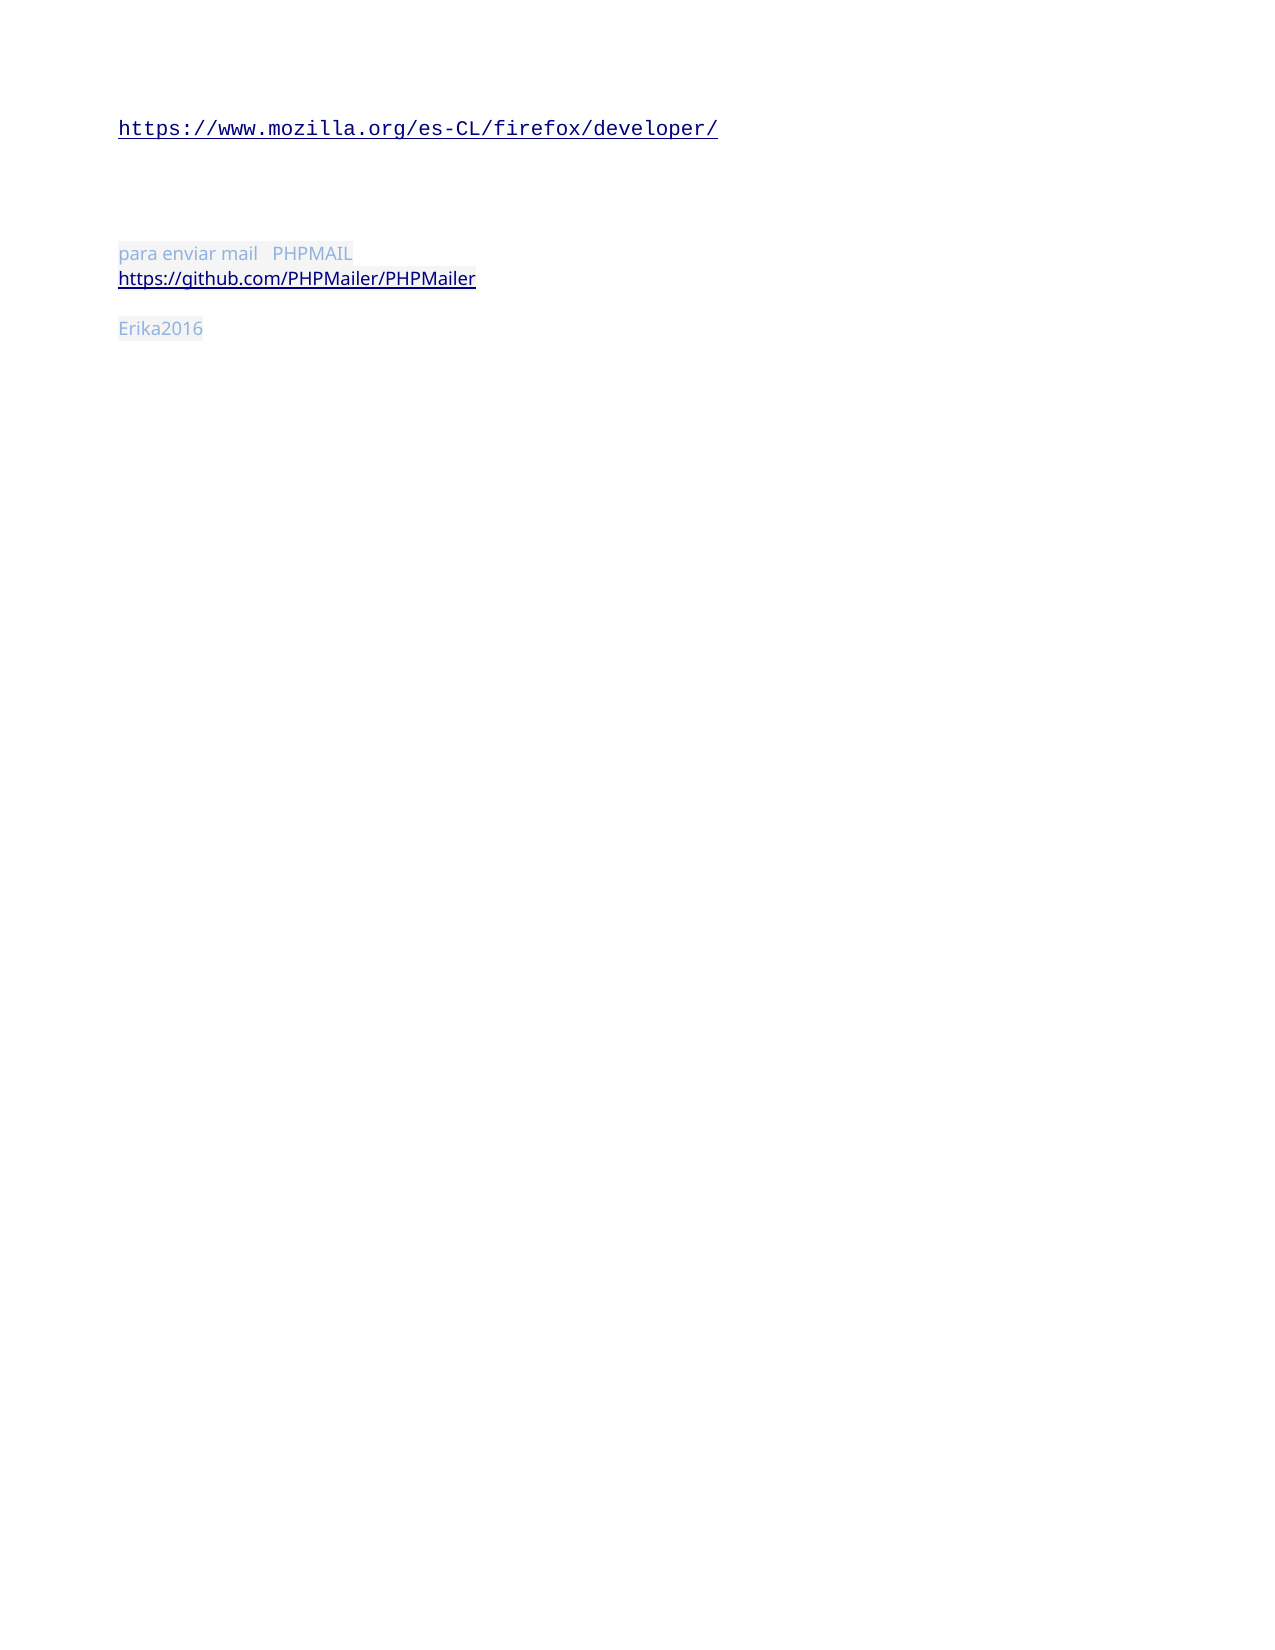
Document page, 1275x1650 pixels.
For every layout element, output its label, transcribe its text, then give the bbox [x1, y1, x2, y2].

text para enviar mail PHPMAIL [118, 241, 1157, 266]
text https://github.com/PHPMailer/PHPMailer [118, 266, 1157, 291]
text https://www.mozilla.org/es-CL/firefox/developer/ [118, 118, 1157, 142]
text Erika2016 [118, 316, 1157, 341]
